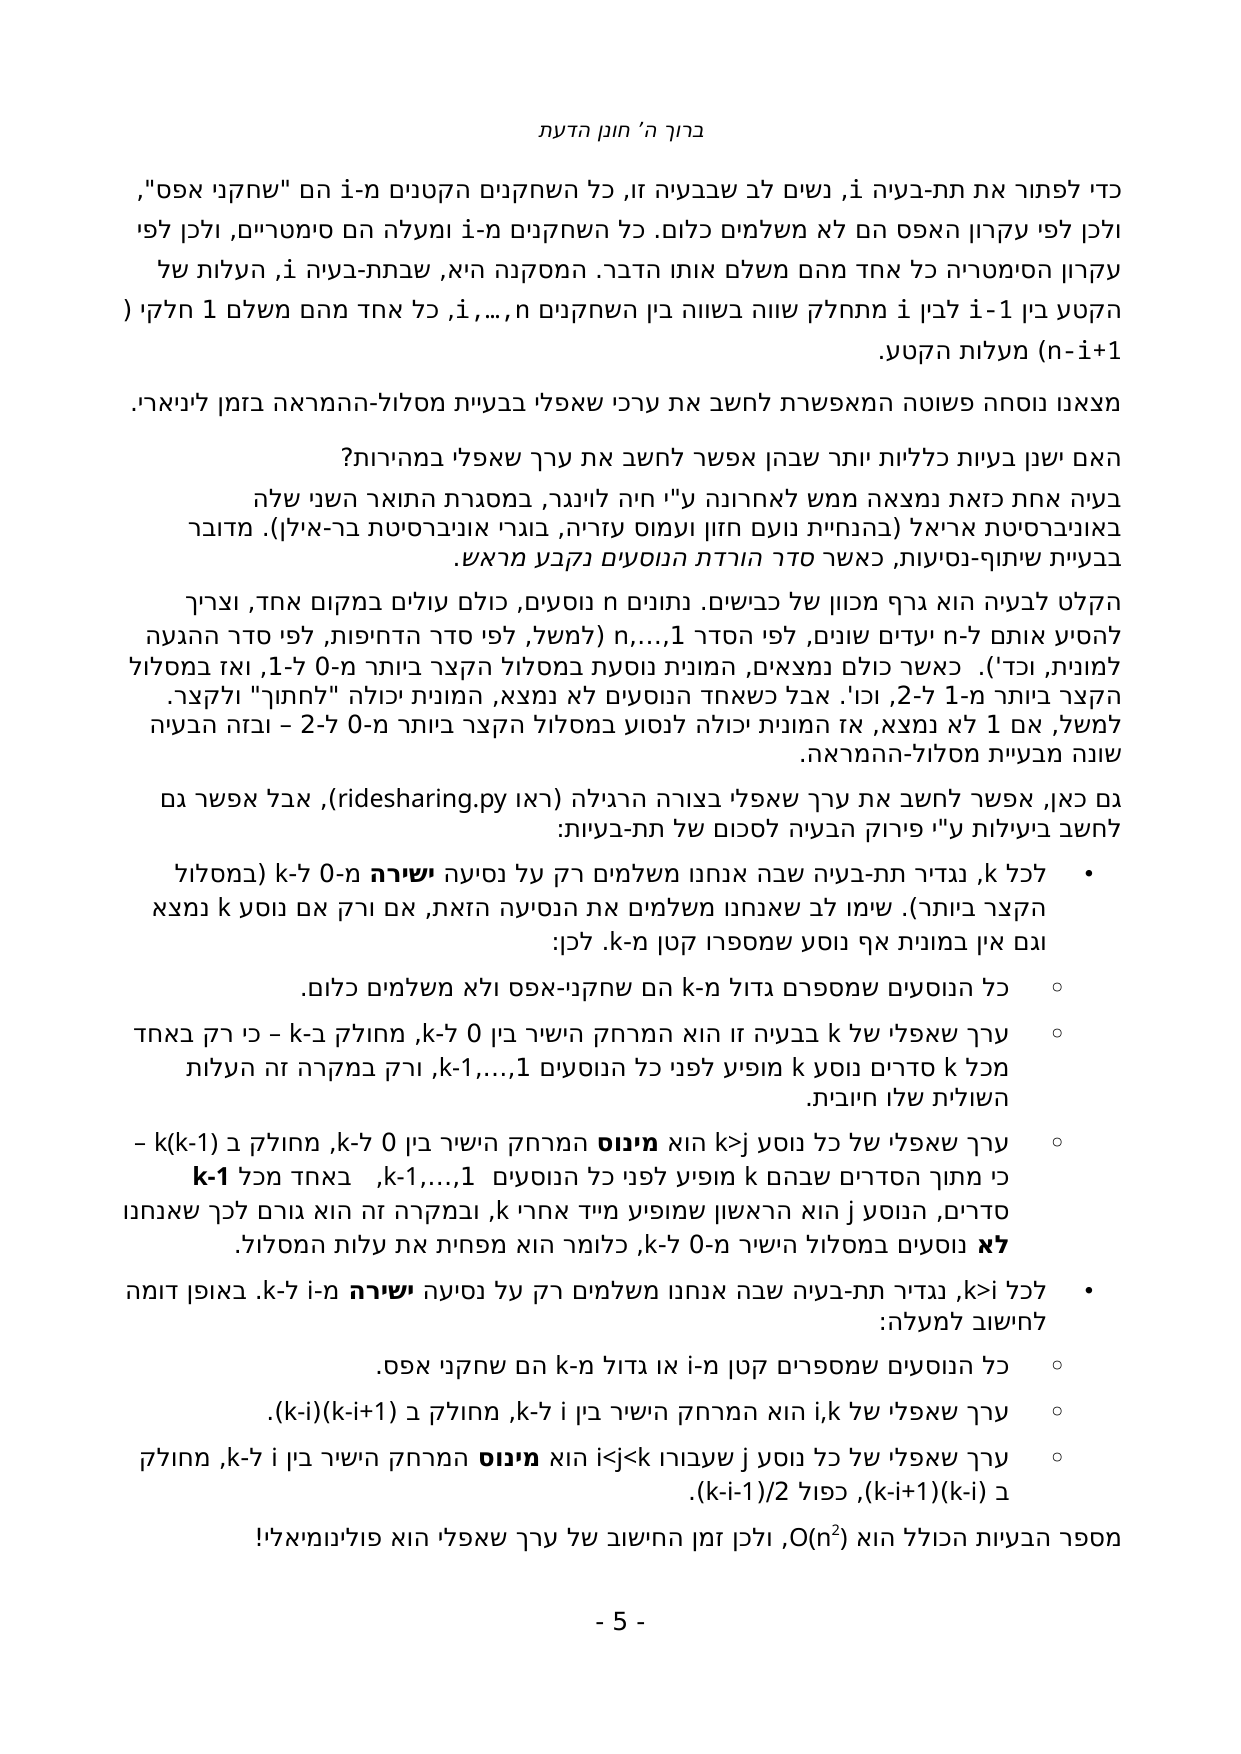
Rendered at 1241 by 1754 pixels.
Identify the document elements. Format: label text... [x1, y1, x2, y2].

text גם כאן, אפשר לחשב את ערך שאפלי בצורה הרגילה (ראו ridesharing.py), אבל אפשר גם לחשב ביעילות ע"י פירוק הבעיה לסכום של תת-בעיות: [118, 780, 1122, 844]
list כל הנוסעים שמספרים קטן מ-i או גדול מ-k הם שחקני אפס. [118, 1348, 1047, 1382]
text מצאנו נוסחה פשוטה המאפשרת לחשב את ערכי שאפלי בבעיית מסלול-ההמראה בזמן ליניארי. [118, 388, 1122, 417]
list ערך שאפלי של i,k הוא המרחק הישיר בין i ל-k, מחולק ב (k-i+1)(k-i). [118, 1394, 1047, 1428]
list כל הנוסעים שמספרם גדול מ-k הם שחקני-אפס ולא משלמים כלום. [118, 969, 1047, 1004]
list לכל k>i, נגדיר תת-בעיה שבה אנחנו משלמים רק על נסיעה ישירה מ-i ל-k. באופן דומה לחישוב למעלה: [118, 1273, 1084, 1336]
text הקלט לבעיה הוא גרף מכוון של כבישים. נתונים n נוסעים, כולם עולים במקום אחד, וצריך להסיע אותם ל-n יעדים שונים, לפי הסדר 1,…,n (למשל, לפי סדר הדחיפות, לפי סדר ההגעה למונית, וכד'). כאשר כולם נמצאים, המונית נוסעת במסלול הקצר ביותר מ-0 ל-1, ואז במסלול הקצר ביותר מ-1 ל-2, וכו'. אבל כשאחד הנוסעים לא נמצא, המונית יכולה "לחתוך" ולקצר. למשל, אם 1 לא נמצא, אז המונית יכולה לנסוע במסלול הקצר ביותר מ-0 ל-2 – ובזה הבעיה שונה מבעיית מסלול-ההמראה. [118, 584, 1122, 768]
text בעיה אחת כזאת נמצאה ממש לאחרונה ע"י חיה לוינגר, במסגרת התואר השני שלה באוניברסיטת אריאל (בהנחיית נועם חזון ועמוס עזריה, בוגרי אוניברסיטת בר-אילן). מדובר בבעיית שיתוף-נסיעות, כאשר סדר הורדת הנוסעים נקבע מראש. [118, 484, 1122, 572]
list ערך שאפלי של k בבעיה זו הוא המרחק הישיר בין 0 ל-k, מחולק ב-k – כי רק באחד מכל k סדרים נוסע k מופיע לפני כל הנוסעים 1,…,k-1, ורק במקרה זה העלות השולית שלו חיובית. [118, 1016, 1047, 1113]
list ערך שאפלי של כל נוסע j שעבורו i<j<k הוא מינוס המרחק הישיר בין i ל-k, מחולק ב (k-i)(k-i+1), כפול 2/(k-i-1). [118, 1440, 1047, 1508]
text כדי לפתור את תת-בעיה i, נשים לב שבבעיה זו, כל השחקנים הקטנים מ-i הם "שחקני אפס", ולכן לפי עקרון האפס הם לא משלמים כלום. כל השחקנים מ-i ומעלה הם סימטריים, ולכן לפי עקרון הסימטריה כל אחד מהם משלם אותו הדבר. המסקנה היא, שבתת-בעיה i, העלות של הקטע בין i-1 לבין i מתחלק שווה בשווה בין השחקנים i,…,n, כל אחד מהם משלם 1 חלקי (n-i+1) מעלות הקטע. [118, 172, 1122, 366]
list ערך שאפלי של כל נוסע k>j הוא מינוס המרחק הישיר בין 0 ל-k, מחולק ב k(k-1) – כי מתוך הסדרים שבהם k מופיע לפני כל הנוסעים 1,…,k-1, באחד מכל k-1 סדרים, הנוסע j הוא הראשון שמופיע מייד אחרי k, ובמקרה זה הוא גורם לכך שאנחנו לא נוסעים במסלול הישיר מ-0 ל-k, כלומר הוא מפחית את עלות המסלול. [118, 1125, 1047, 1261]
text מספר הבעיות הכולל הוא O(n2), ולכן זמן החישוב של ערך שאפלי הוא פולינומיאלי! [118, 1520, 1122, 1554]
text האם ישנן בעיות כלליות יותר שבהן אפשר לחשב את ערך שאפלי במהירות? [118, 443, 1122, 472]
list לכל k, נגדיר תת-בעיה שבה אנחנו משלמים רק על נסיעה ישירה מ-0 ל-k (במסלול הקצר ביותר). שימו לב שאנחנו משלמים את הנסיעה הזאת, אם ורק אם נוסע k נמצא וגם אין במונית אף נוסע שמספרו קטן מ-k. לכן: [118, 856, 1084, 958]
